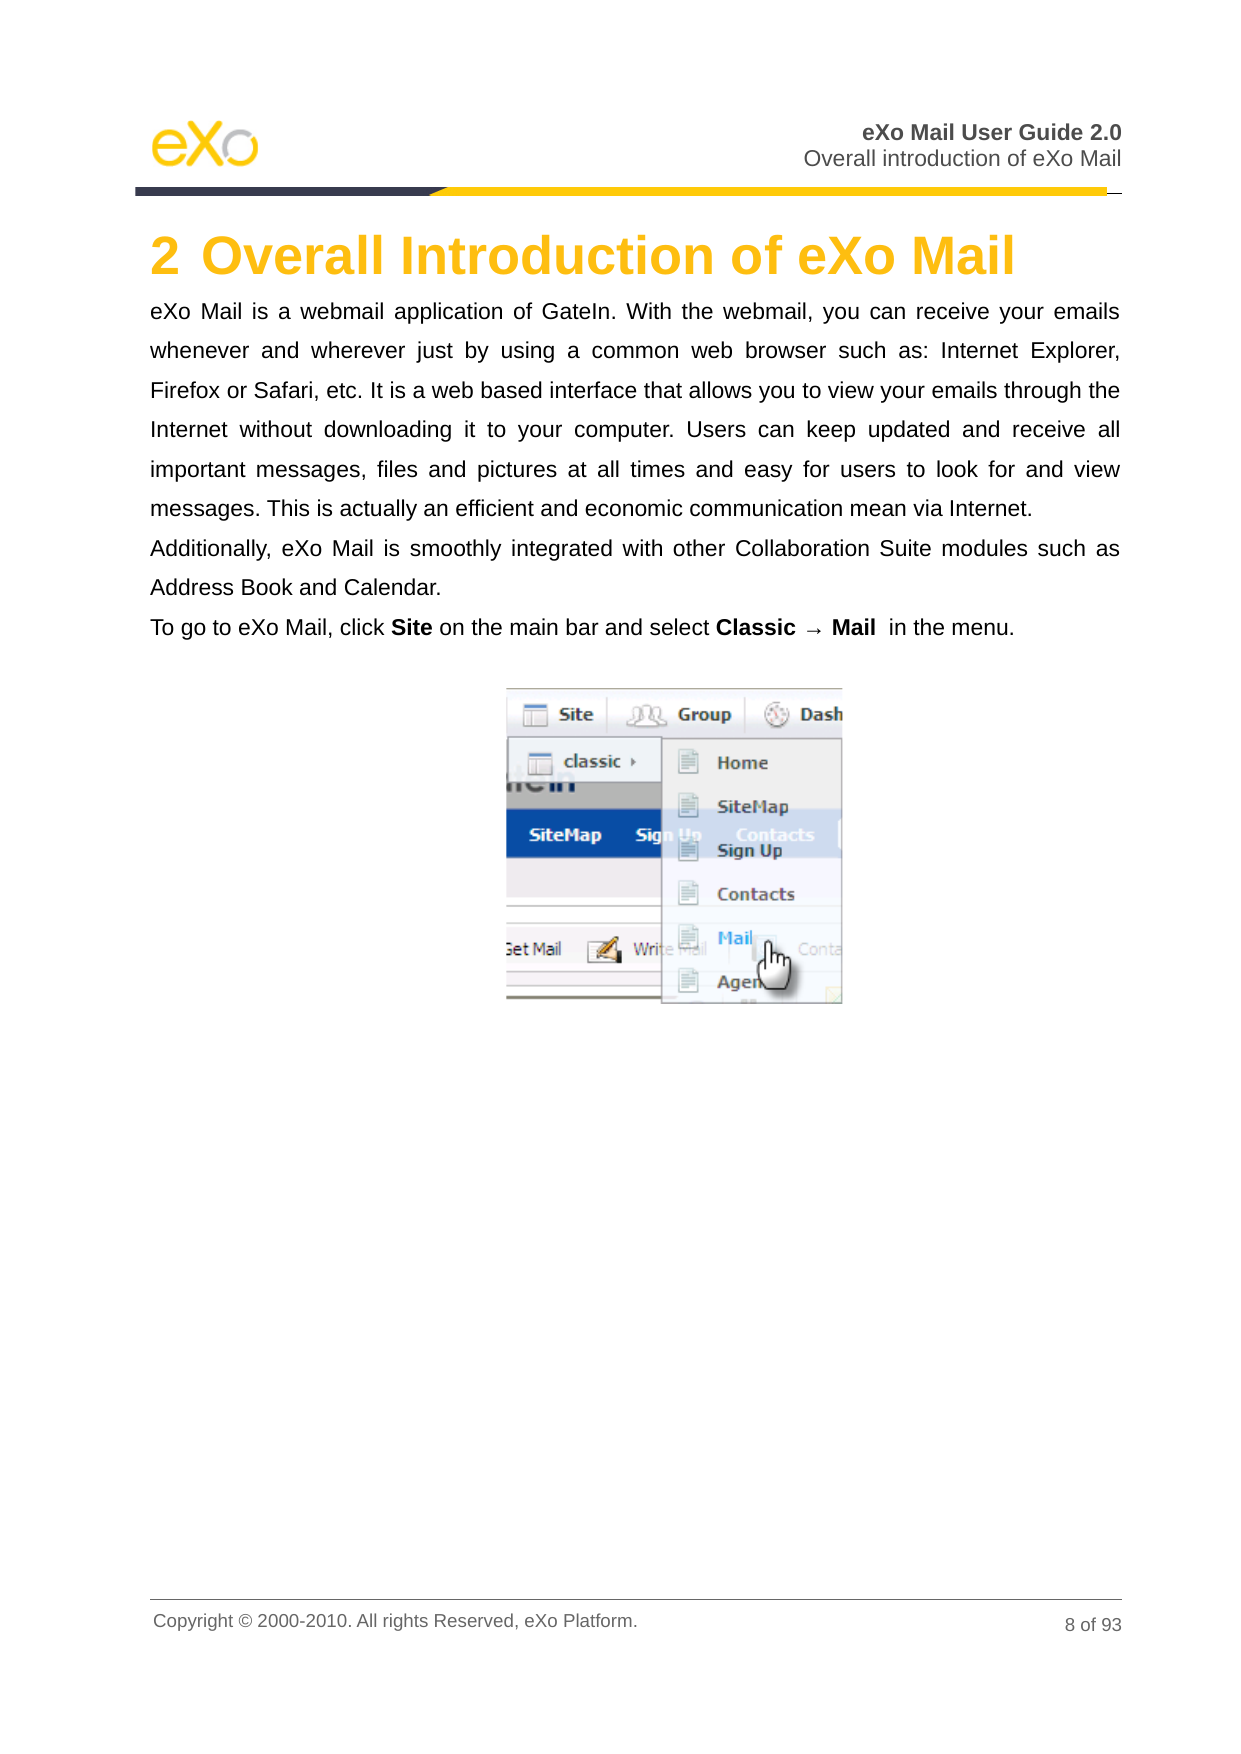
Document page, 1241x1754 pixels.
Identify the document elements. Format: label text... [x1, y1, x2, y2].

text eXo Mail is a webmail application of GateIn. With the webmail, you can receive your emails whenever and wherever just by using a common web browser such as: Internet Explorer, Firefox or Safari, etc. It is a web based interface that allows you to view your emails through the Internet without downloading it to your computer. Users can keep updated and receive all important messages, files and pictures at all times and easy for users to look for and view messages. This is actually an efficient and economic communication mean via Internet. [150, 298, 1122, 522]
subtitle Overall Introduction of eXo Mail [150, 223, 1122, 286]
picture [152, 120, 259, 167]
text Additionally, eXo Mail is smoothly integrated with other Collaboration Suite modules such as Address Book and Calendar. [150, 535, 1122, 601]
picture [135, 187, 1107, 196]
text To go to eXo Mail, click Site on the main bar and select Classic → Mail in the menu. [150, 614, 1122, 640]
picture [506, 688, 843, 1004]
